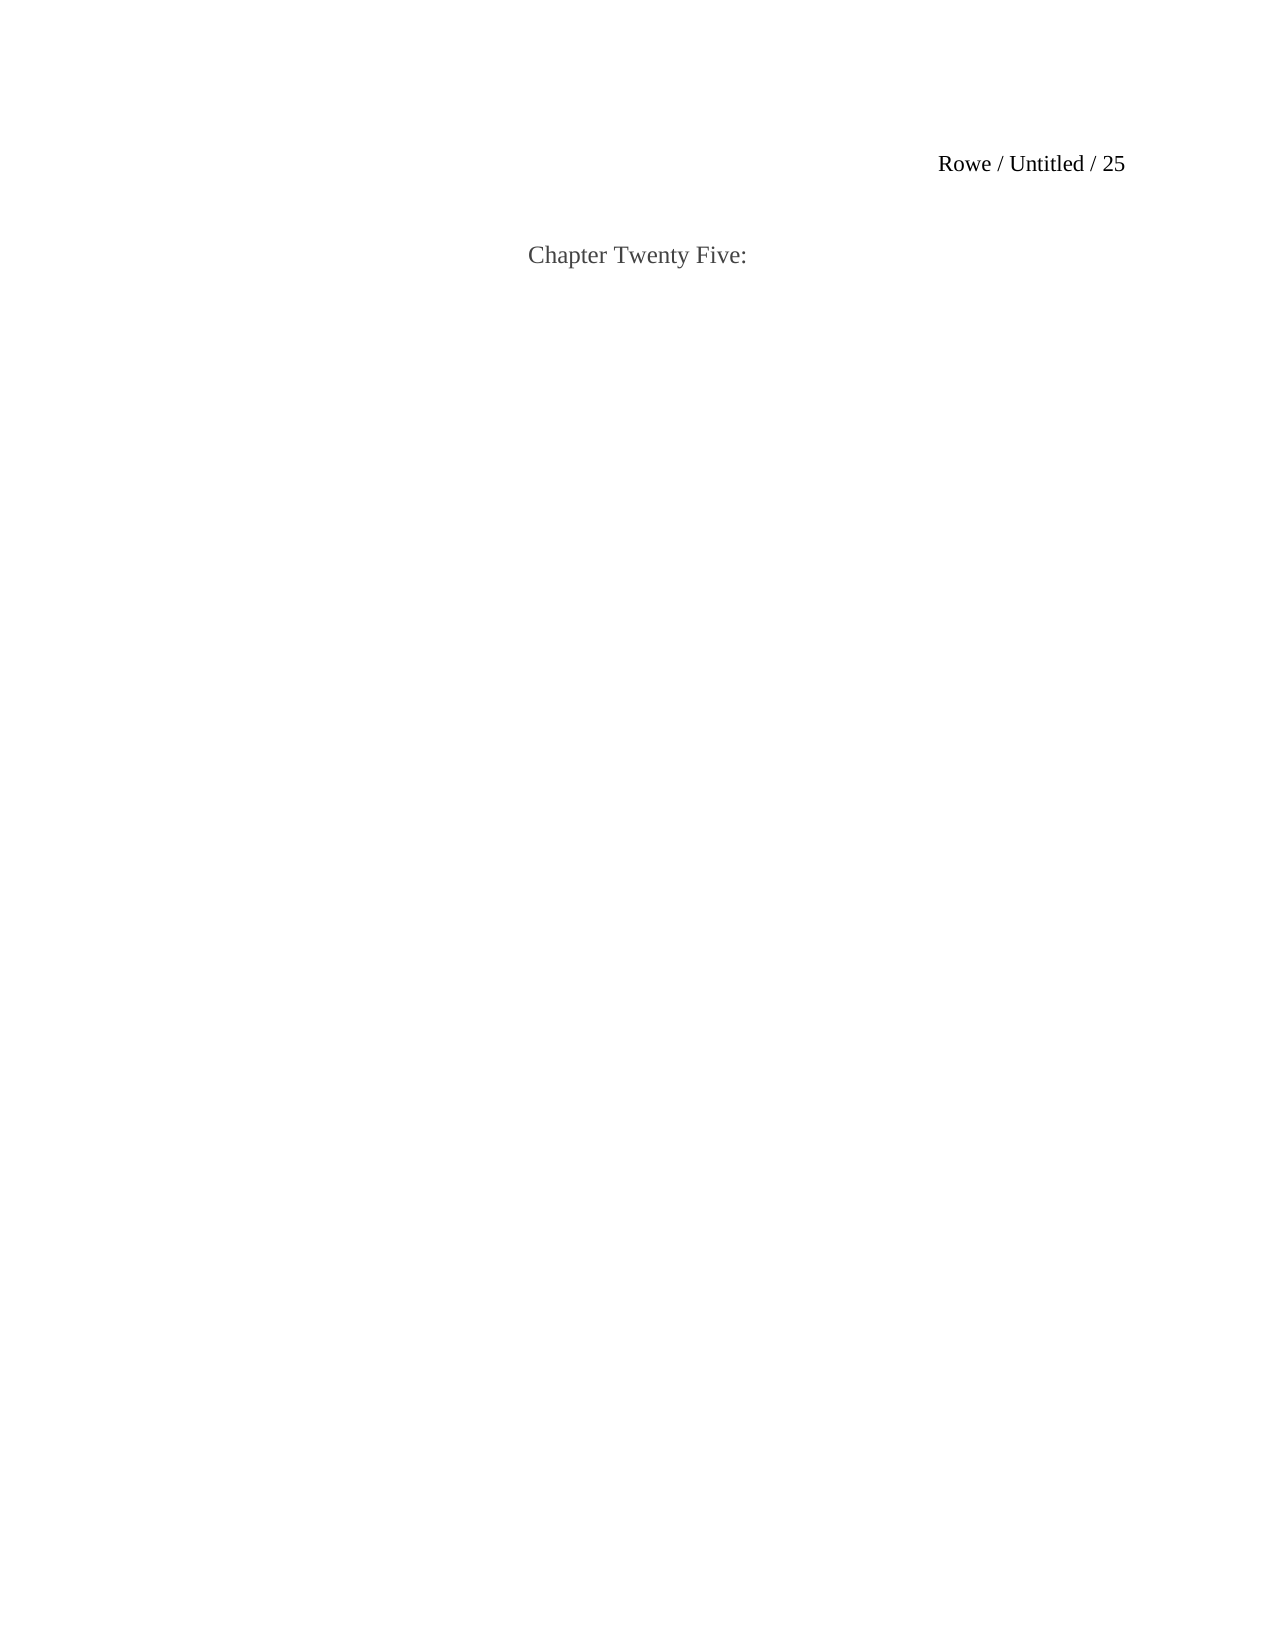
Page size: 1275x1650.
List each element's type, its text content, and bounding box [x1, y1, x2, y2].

subtitle Chapter Twenty Five: [150, 240, 1125, 268]
